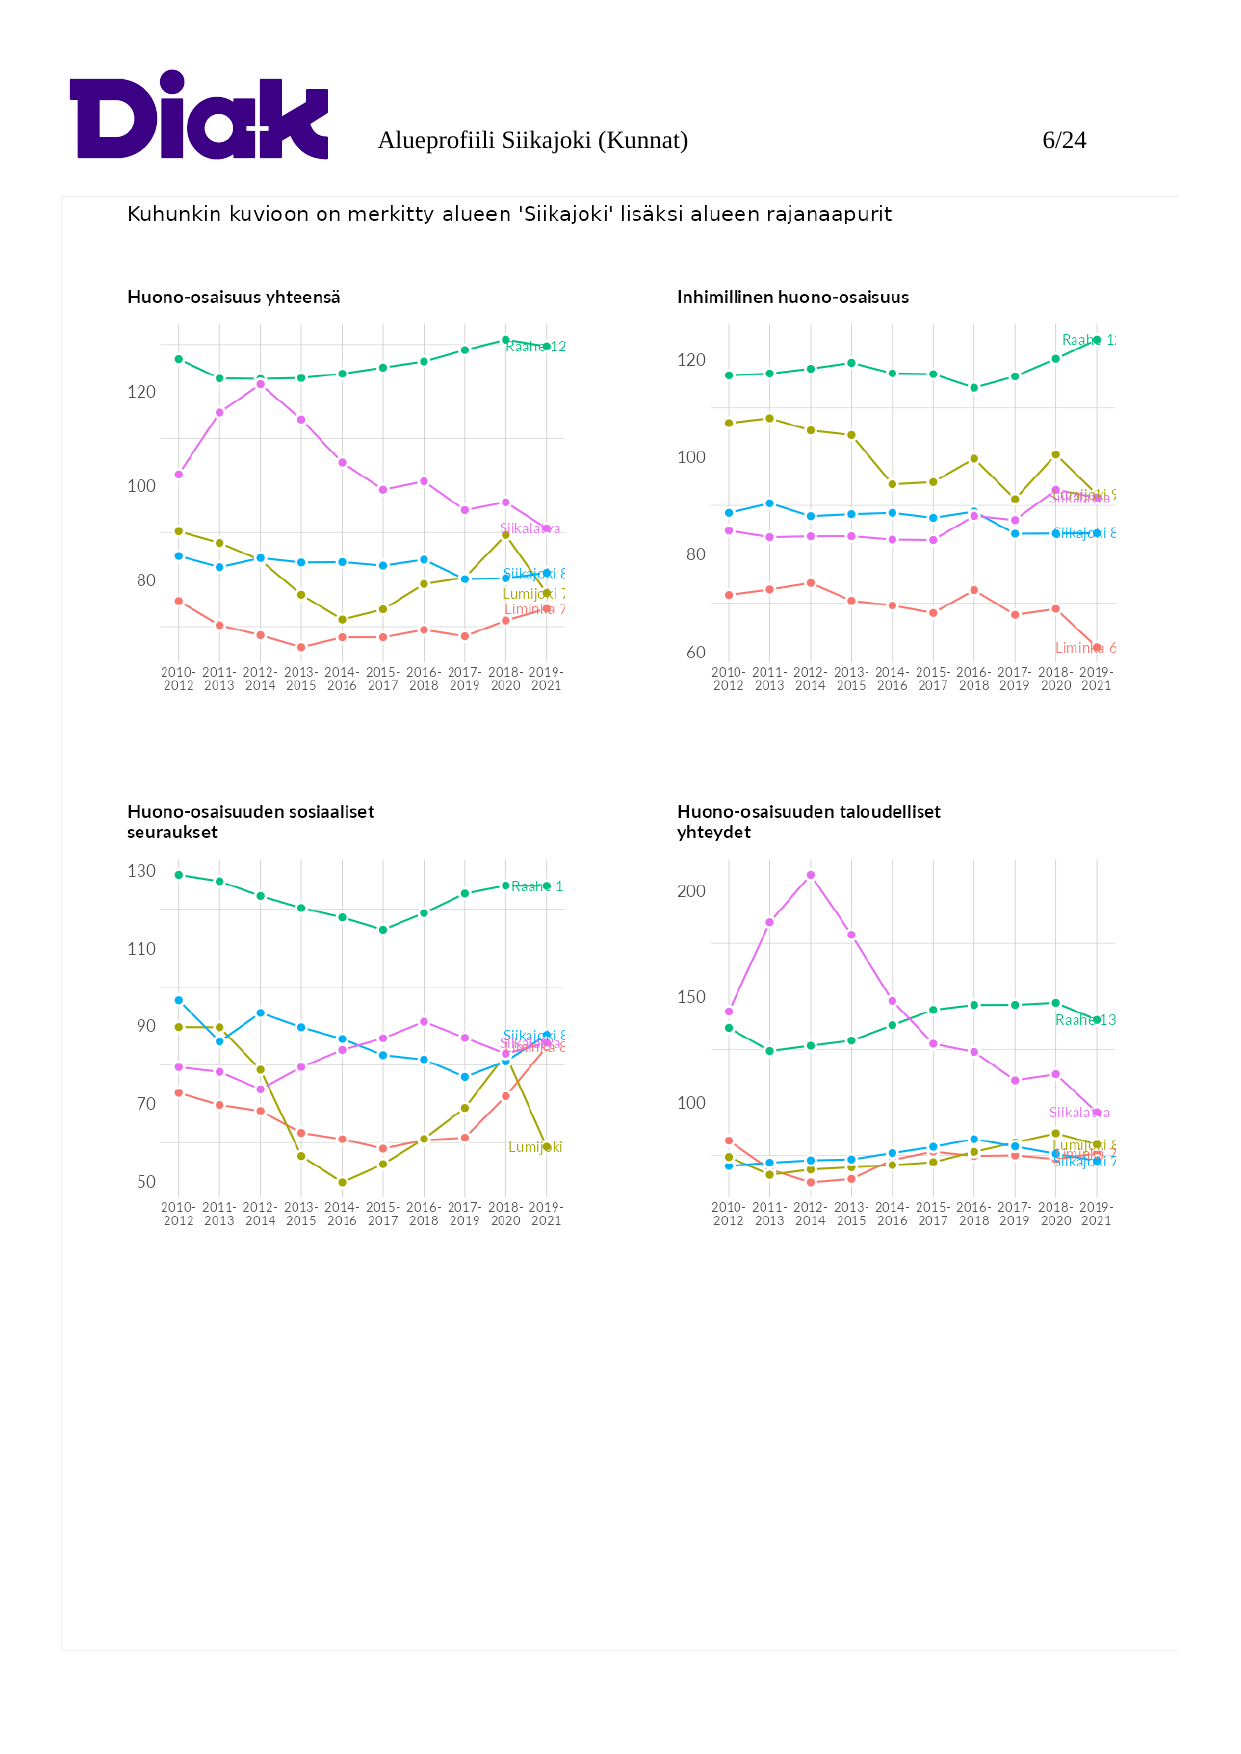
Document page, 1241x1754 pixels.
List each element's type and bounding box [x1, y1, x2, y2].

picture [61, 196, 1179, 1651]
